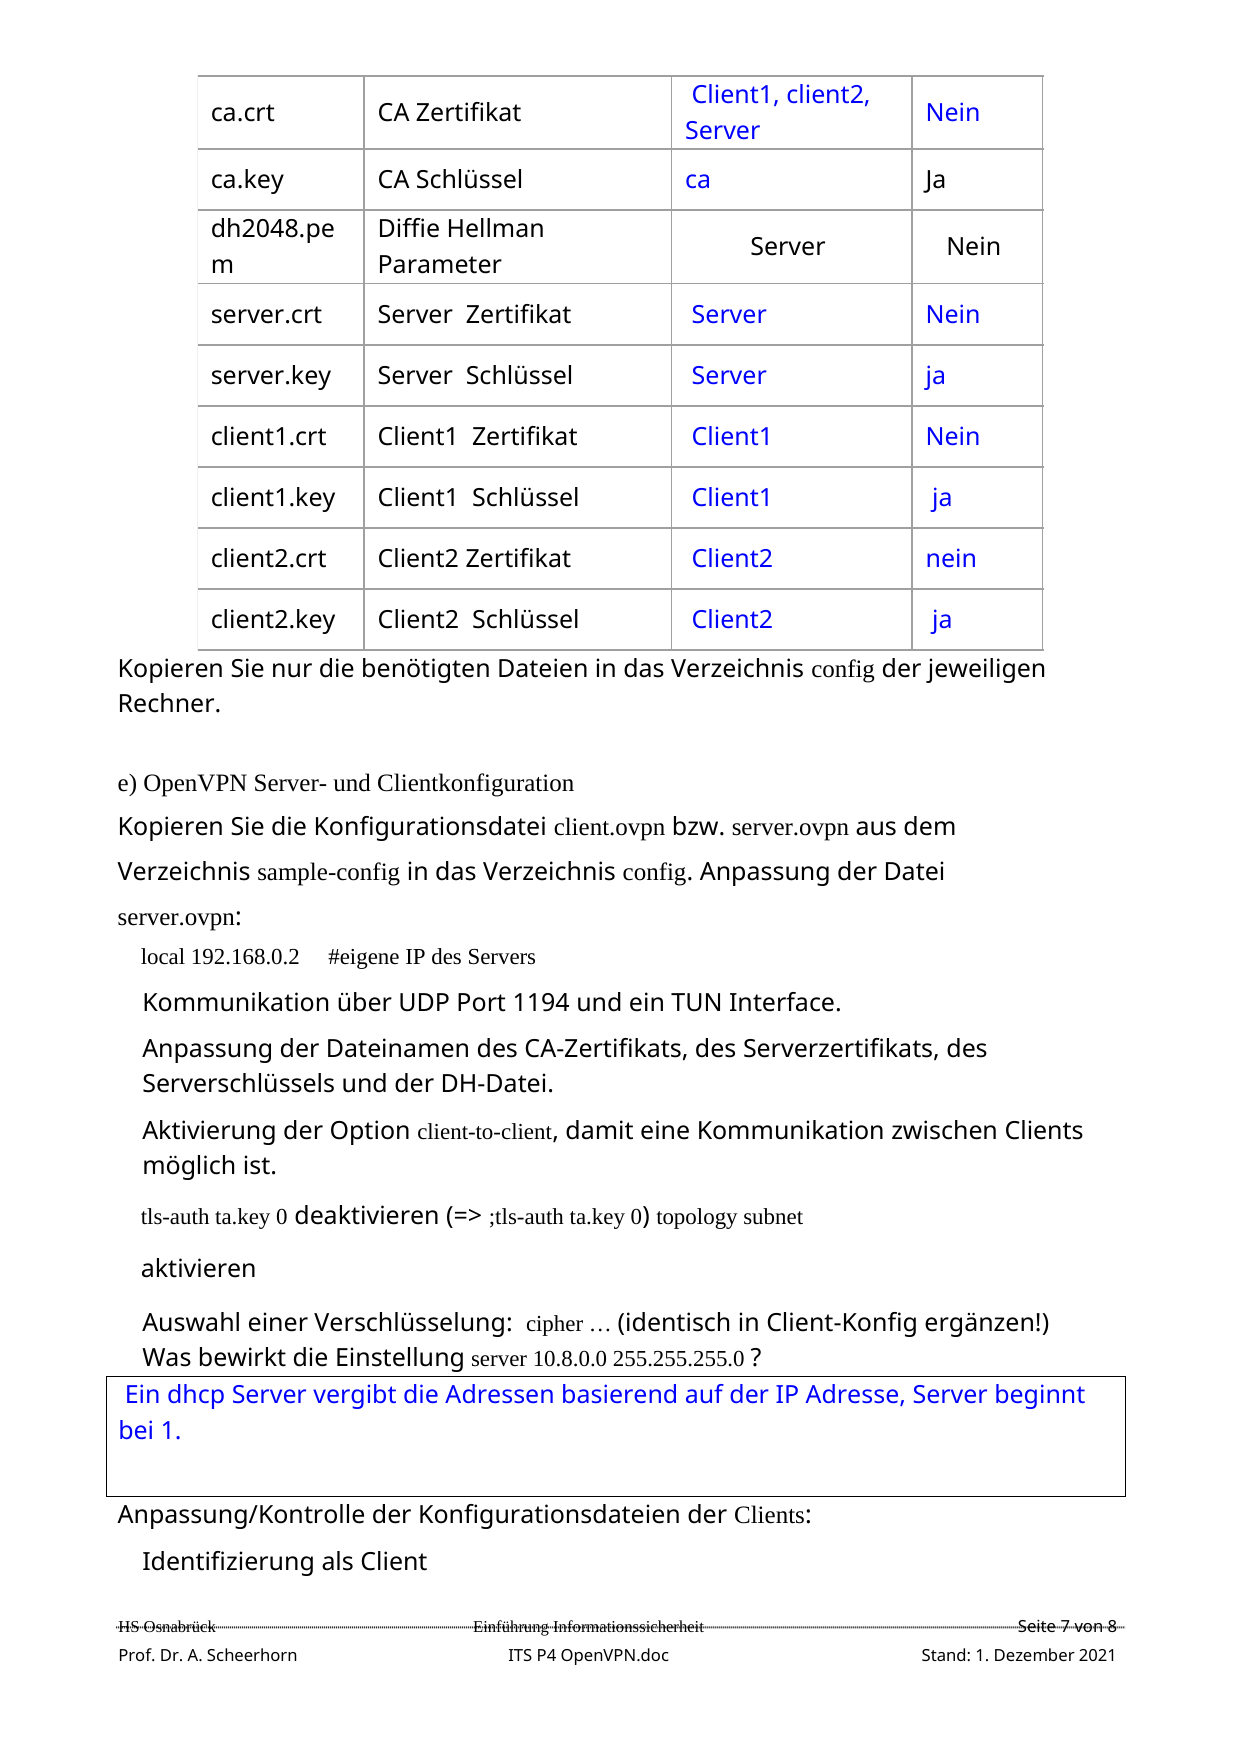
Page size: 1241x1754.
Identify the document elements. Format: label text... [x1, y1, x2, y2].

table_cell CA Zertifikat [365, 77, 671, 148]
text local 192.168.0.2 #eigene IP des Servers [141, 943, 837, 970]
table_cell client2.key [198, 590, 363, 649]
table_cell Client2 [672, 529, 911, 588]
text Kommunikation über UDP Port 1194 und ein TUN Interface. [142, 984, 1121, 1019]
table_cell Client1 Schlüssel [365, 468, 671, 527]
subtitle e) OpenVPN Server- und Clientkonfiguration [117, 768, 1121, 797]
table_cell ja [913, 346, 1042, 405]
table_cell Client1 [672, 407, 911, 466]
table_cell Client1 Zertifikat [365, 407, 671, 466]
table_cell server.key [198, 346, 363, 405]
table_cell Diffie Hellman Parameter [365, 211, 671, 283]
text Identifizierung als Client [142, 1543, 1121, 1577]
table_cell ca.crt [198, 77, 363, 148]
text Kopieren Sie die Konfigurationsdatei client.ovpn bzw. server.ovpn aus dem Verzeichnis sample-config in das Verzeichnis config. Anpassung der Datei server.ovpn: [117, 809, 1027, 932]
table_cell CA Schlüssel [365, 150, 671, 209]
table_cell Ja [913, 150, 1042, 209]
table_cell Client2 [672, 590, 911, 649]
table_cell Client1 [672, 468, 911, 527]
table_cell client1.key [198, 468, 363, 527]
table_cell Nein [913, 211, 1042, 283]
table_cell dh2048.pem [198, 211, 363, 283]
table_cell ca.key [198, 150, 363, 209]
table_cell Server Schlüssel [365, 346, 671, 405]
table_cell Client2 Zertifikat [365, 529, 671, 588]
table_header Ein dhcp Server vergibt die Adressen basierend auf der IP Adresse, Server beginnt bei 1. [107, 1377, 1125, 1496]
table_cell ca [672, 150, 911, 209]
text Auswahl einer Verschlüsselung: cipher … (identisch in Client-Konfig ergänzen!) Was bewirkt die Einstellung server 10.8.0.0 255.255.255.0 ? [142, 1305, 1100, 1374]
text Kopieren Sie nur die benötigten Dateien in das Verzeichnis config der jeweiligen Rechner. [117, 651, 1121, 720]
table_cell client1.crt [198, 407, 363, 466]
table_cell Server [672, 284, 911, 344]
table_cell Server [672, 211, 911, 283]
table_cell ja [913, 468, 1042, 527]
table_cell ja [913, 590, 1042, 649]
table_cell server.crt [198, 284, 363, 344]
table_cell Nein [913, 407, 1042, 466]
table_cell nein [913, 529, 1042, 588]
text tls-auth ta.key 0 deaktivieren (=> ;tls-auth ta.key 0) topology subnet aktivieren [141, 1197, 837, 1285]
table_cell Client1, client2, Server [672, 77, 911, 148]
text Aktivierung der Option client-to-client, damit eine Kommunikation zwischen Clients möglich ist. [142, 1112, 1121, 1182]
table_cell Client2 Schlüssel [365, 590, 671, 649]
table_cell Server Zertifikat [365, 284, 671, 344]
text Anpassung der Dateinamen des CA-Zertifikats, des Serverzertifikats, des Serverschlüssels und der DH-Datei. [142, 1031, 1121, 1100]
table_cell Server [672, 346, 911, 405]
text Anpassung/Kontrolle der Konfigurationsdateien der Clients: [117, 1497, 1121, 1531]
table_cell client2.crt [198, 529, 363, 588]
table_cell Nein [913, 284, 1042, 344]
table_cell Nein [913, 77, 1042, 148]
